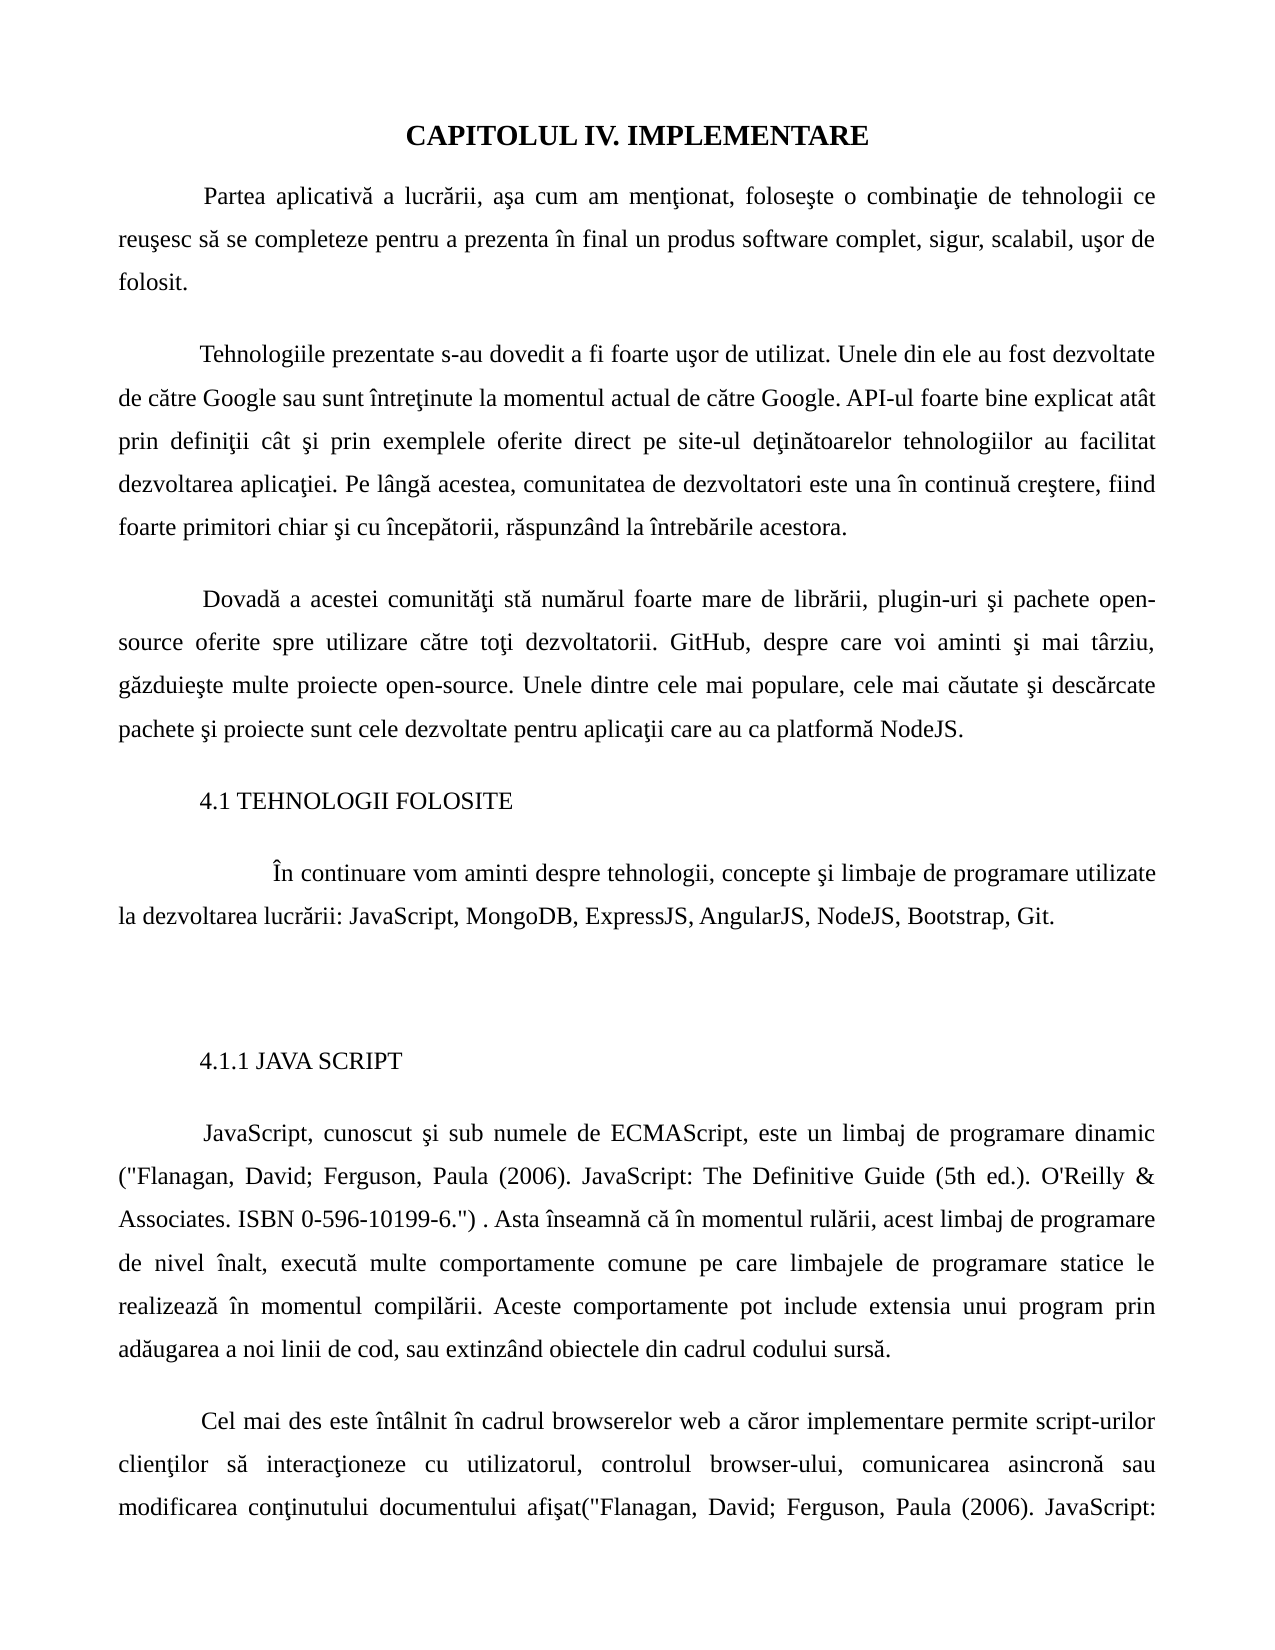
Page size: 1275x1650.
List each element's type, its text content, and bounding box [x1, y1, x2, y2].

text Cel mai des este întâlnit în cadrul browserelor web a căror implementare permite script-urilor clienţilor să interacţioneze cu utilizatorul, controlul browser-ului, comunicarea asincronă sau modificarea conţinutului documentului afişat("Flanagan, David; Ferguson, Paula (2006). JavaScript: [118, 1406, 1157, 1521]
text CAPITOLUL IV. IMPLEMENTARE [118, 118, 1157, 152]
text Partea aplicativă a lucrării, aşa cum am menţionat, foloseşte o combinaţie de tehnologii ce reuşesc să se completeze pentru a prezenta în final un produs software complet, sigur, scalabil, uşor de folosit. [118, 181, 1157, 296]
text Dovadă a acestei comunităţi stă numărul foarte mare de librării, plugin-uri şi pachete open-source oferite spre utilizare către toţi dezvoltatorii. GitHub, despre care voi aminti şi mai târziu, găzduieşte multe proiecte open-source. Unele dintre cele mai populare, cele mai căutate şi descărcate pachete şi proiecte sunt cele dezvoltate pentru aplicaţii care au ca platformă NodeJS. [118, 584, 1157, 742]
text În continuare vom aminti despre tehnologii, concepte şi limbaje de programare utilizate la dezvoltarea lucrării: JavaScript, MongoDB, ExpressJS, AngularJS, NodeJS, Bootstrap, Git. [118, 858, 1157, 930]
text Tehnologiile prezentate s-au dovedit a fi foarte uşor de utilizat. Unele din ele au fost dezvoltate de către Google sau sunt întreţinute la momentul actual de către Google. API-ul foarte bine explicat atât prin definiţii cât şi prin exemplele oferite direct pe site-ul deţinătoarelor tehnologiilor au facilitat dezvoltarea aplicaţiei. Pe lângă acestea, comunitatea de dezvoltatori este una în continuă creştere, fiind foarte primitori chiar şi cu începătorii, răspunzând la întrebările acestora. [118, 339, 1157, 541]
text 4.1.1 JAVA SCRIPT [118, 1046, 1157, 1075]
text 4.1 TEHNOLOGII FOLOSITE [118, 786, 1157, 815]
text JavaScript, cunoscut şi sub numele de ECMAScript, este un limbaj de programare dinamic ("Flanagan, David; Ferguson, Paula (2006). JavaScript: The Definitive Guide (5th ed.). O'Reilly & Associates. ISBN 0-596-10199-6.") . Asta înseamnă că în momentul rulării, acest limbaj de programare de nivel înalt, execută multe comportamente comune pe care limbajele de programare statice le realizează în momentul compilării. Aceste comportamente pot include extensia unui program prin adăugarea a noi linii de cod, sau extinzând obiectele din cadrul codului sursă. [118, 1118, 1157, 1363]
